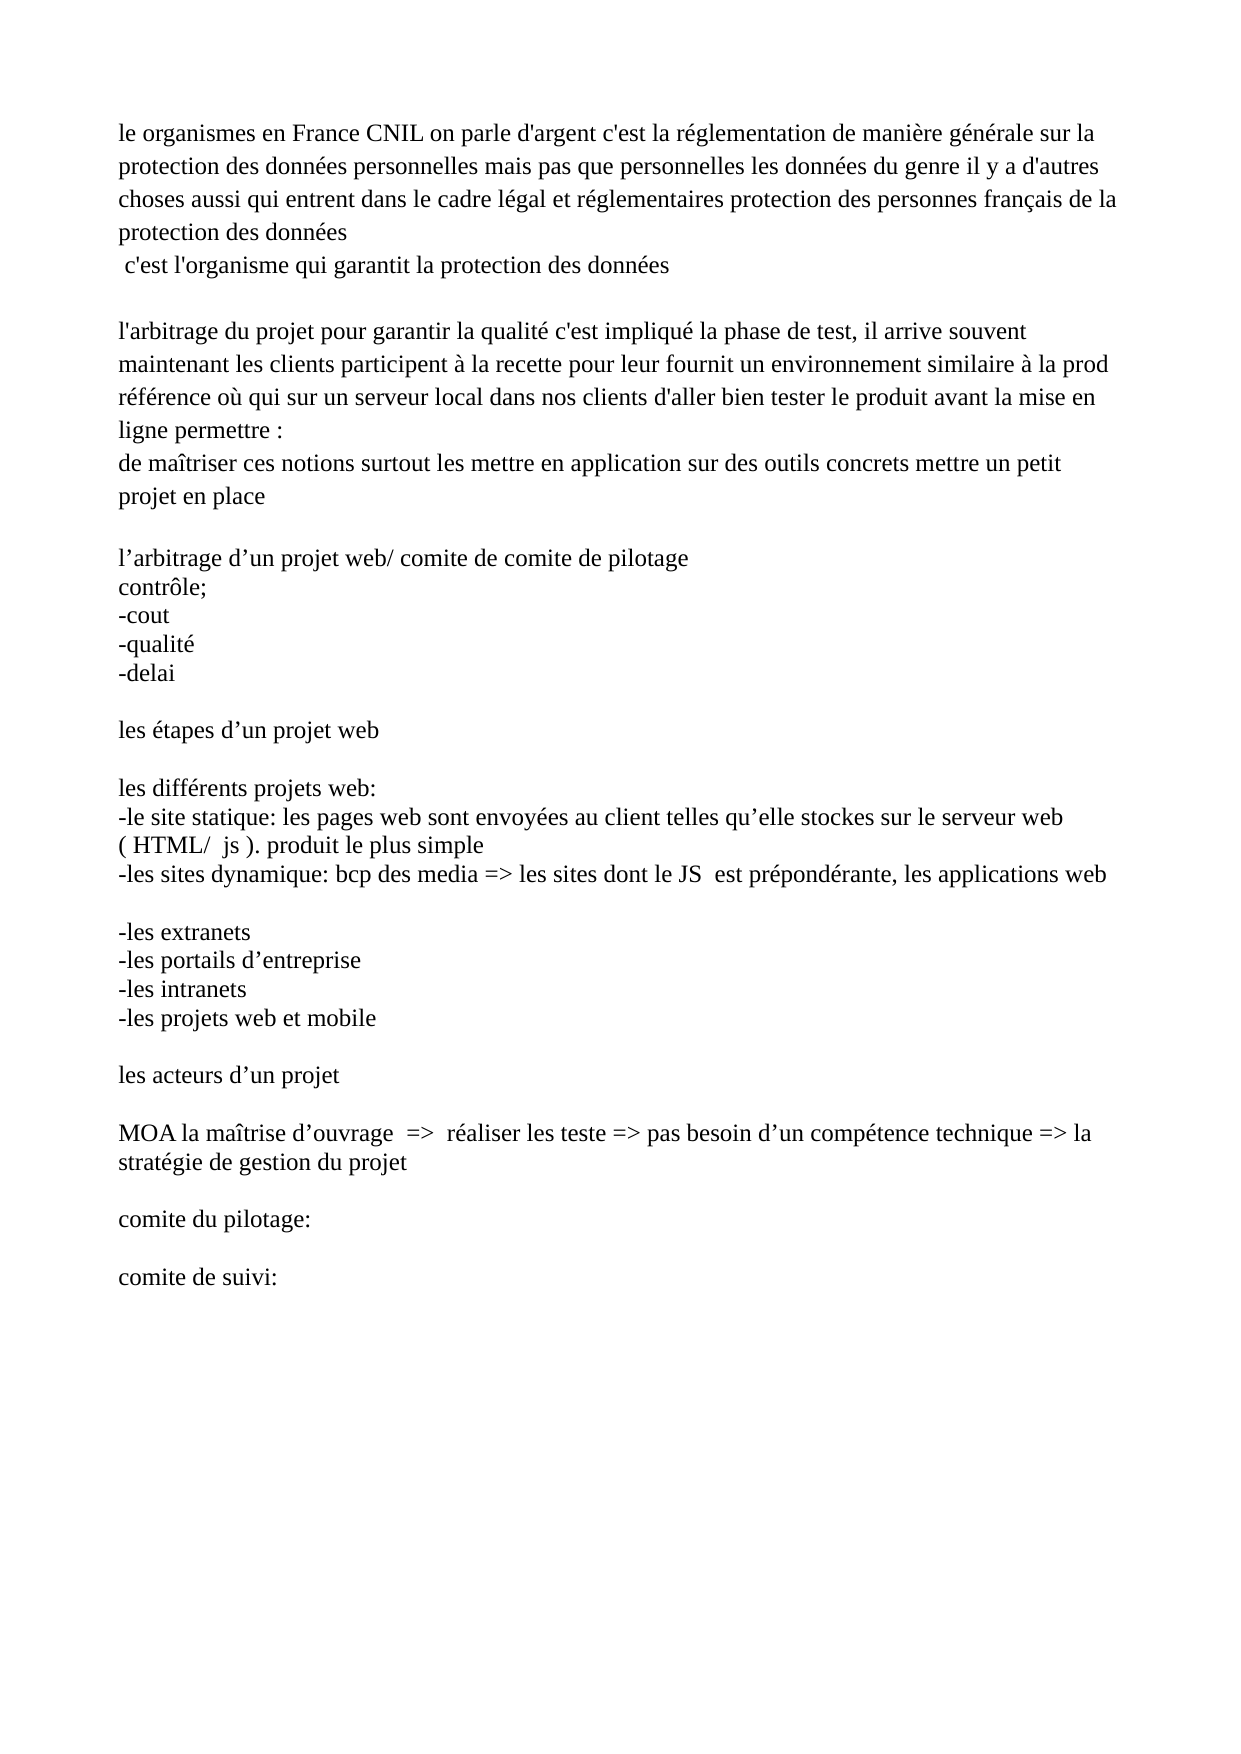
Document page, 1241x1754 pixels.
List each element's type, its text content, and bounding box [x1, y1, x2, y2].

text -le site statique: les pages web sont envoyées au client telles qu’elle stockes sur le serveur web ( HTML/ js ). produit le plus simple [118, 802, 1122, 859]
text l’arbitrage d’un projet web/ comite de comite de pilotage [118, 543, 1122, 572]
text les acteurs d’un projet [118, 1061, 1122, 1089]
text -les portails d’entreprise [118, 946, 1122, 974]
text contrôle; [118, 572, 1122, 601]
text les différents projets web: [118, 773, 1122, 802]
text -les projets web et mobile [118, 1003, 1122, 1032]
text de maîtriser ces notions surtout les mettre en application sur des outils concrets mettre un petit projet en place [118, 448, 1122, 510]
text -delai [118, 658, 1122, 687]
text -qualité [118, 629, 1122, 658]
text les étapes d’un projet web [118, 716, 1122, 744]
text -les intranets [118, 974, 1122, 1003]
text le organismes en France CNIL on parle d'argent c'est la réglementation de manière générale sur la protection des données personnelles mais pas que personnelles les données du genre il y a d'autres choses aussi qui entrent dans le cadre légal et réglementaires protection des personnes français de la protection des données [118, 118, 1122, 246]
text l'arbitrage du projet pour garantir la qualité c'est impliqué la phase de test, il arrive souvent maintenant les clients participent à la recette pour leur fournit un environnement similaire à la prod référence où qui sur un serveur local dans nos clients d'aller bien tester le produit avant la mise en ligne permettre : [118, 316, 1122, 444]
text -les sites dynamique: bcp des media => les sites dont le JS est prépondérante, les applications web [118, 859, 1122, 888]
text -les extranets [118, 917, 1122, 946]
text comite de suivi: [118, 1262, 1122, 1291]
text c'est l'organisme qui garantit la protection des données [118, 250, 1122, 279]
text comite du pilotage: [118, 1204, 1122, 1233]
text MOA la maîtrise d’ouvrage => réaliser les teste => pas besoin d’un compétence technique => la stratégie de gestion du projet [118, 1118, 1122, 1176]
text -cout [118, 601, 1122, 629]
